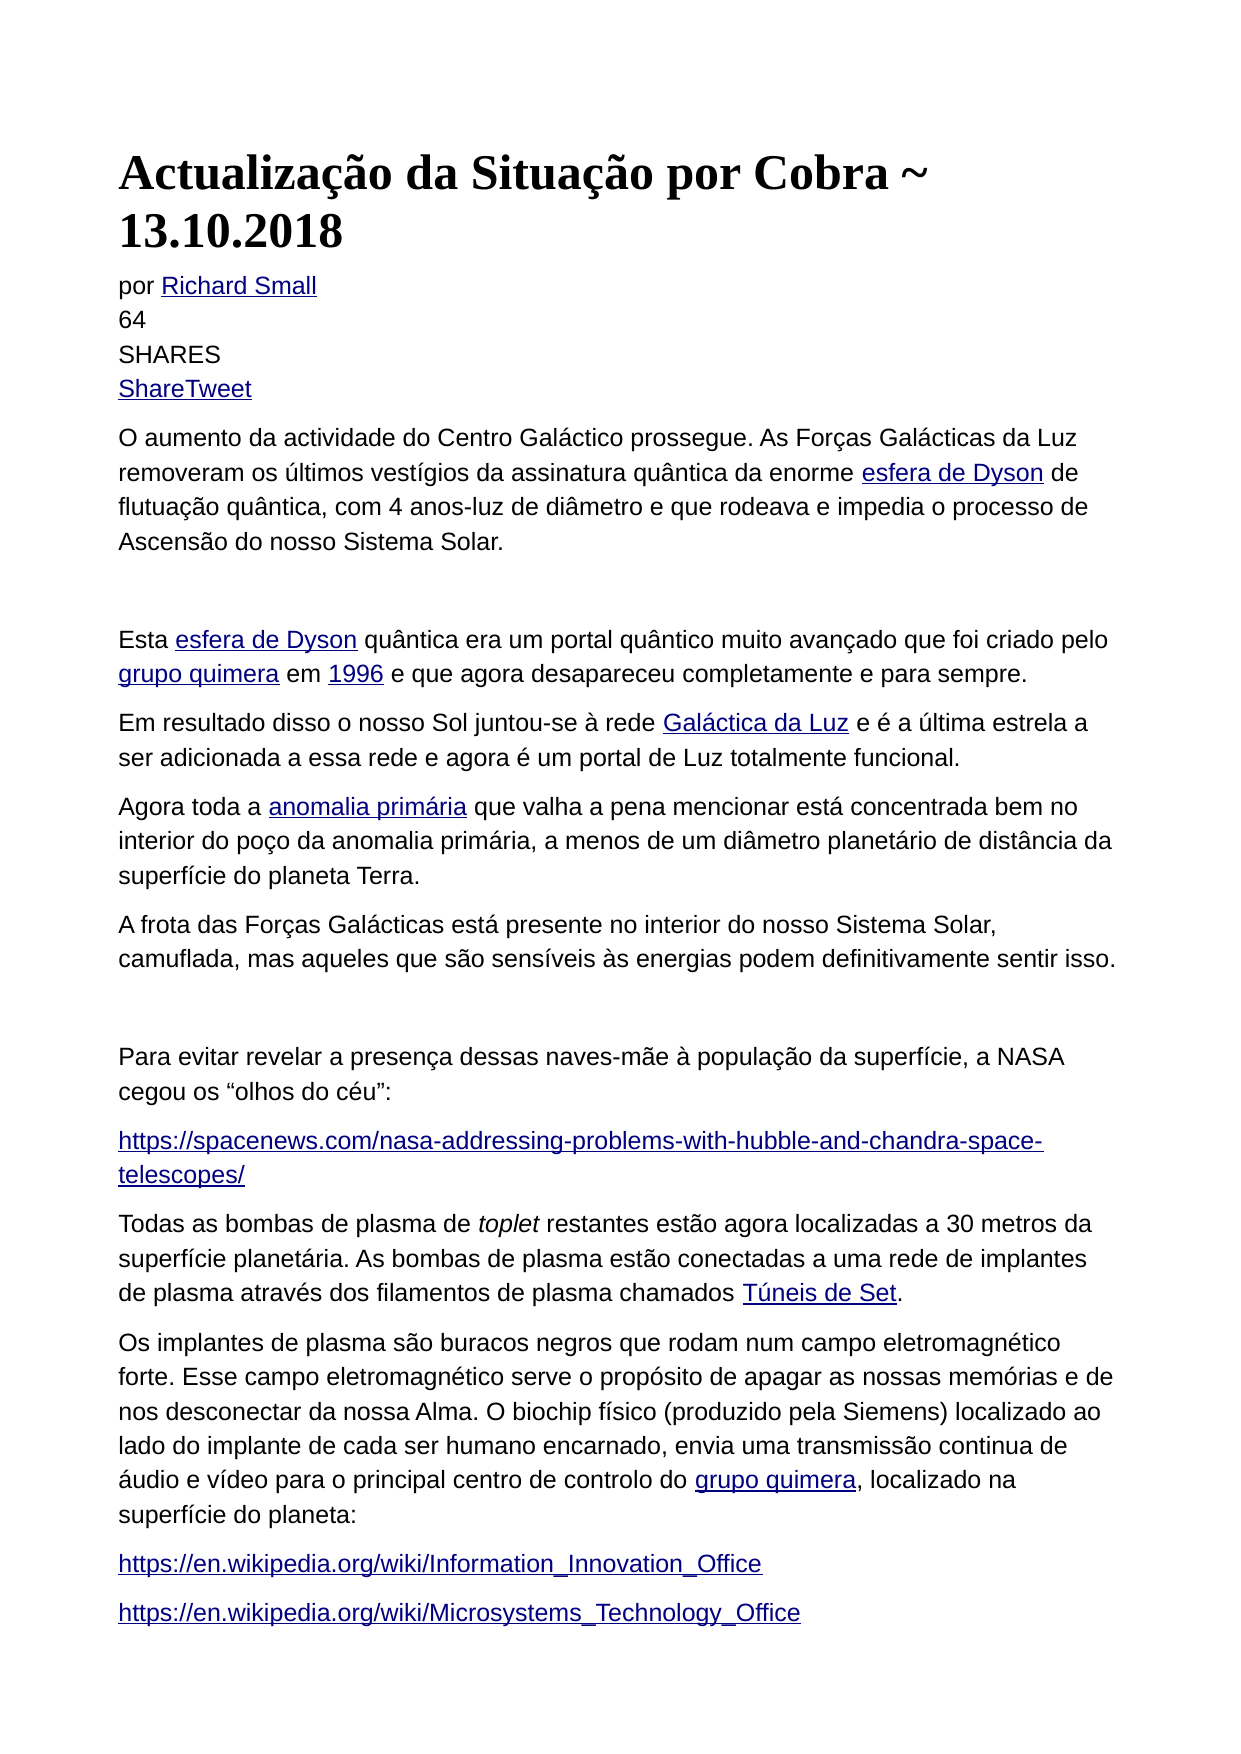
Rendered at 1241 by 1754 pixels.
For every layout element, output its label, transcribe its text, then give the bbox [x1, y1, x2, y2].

text Agora toda a anomalia primária que valha a pena mencionar está concentrada bem no interior do poço da anomalia primária, a menos de um diâmetro planetário de distância da superfície do planeta Terra. [118, 792, 1122, 889]
text por Richard Small [118, 271, 1122, 299]
text 64 [118, 305, 1122, 334]
subtitle Actualização da Situação por Cobra ~ 13.10.2018 [118, 143, 1122, 258]
text SHARES [118, 339, 1122, 368]
text https://en.wikipedia.org/wiki/Information_Innovation_Office [118, 1549, 1122, 1578]
text Todas as bombas de plasma de toplet restantes estão agora localizadas a 30 metros da superfície planetária. As bombas de plasma estão conectadas a uma rede de implantes de plasma através dos filamentos de plasma chamados Túneis de Set. [118, 1209, 1122, 1307]
text Os implantes de plasma são buracos negros que rodam num campo eletromagnético forte. Esse campo eletromagnético serve o propósito de apagar as nossas memórias e de nos desconectar da nossa Alma. O biochip físico (produzido pela Siemens) localizado ao lado do implante de cada ser humano encarnado, envia uma transmissão continua de áudio e vídeo para o principal centro de controlo do grupo quimera, localizado na superfície do planeta: [118, 1327, 1122, 1529]
text Para evitar revelar a presença dessas naves-mãe à população da superfície, a NASA cegou os “olhos do céu”: [118, 1042, 1122, 1106]
text https://en.wikipedia.org/wiki/Microsystems_Technology_Office [118, 1598, 1122, 1627]
text https://spacenews.com/nasa-addressing-problems-with-hubble-and-chandra-space-telescopes/ [118, 1126, 1122, 1189]
text Esta esfera de Dyson quântica era um portal quântico muito avançado que foi criado pelo grupo quimera em 1996 e que agora desapareceu completamente e para sempre. [118, 625, 1122, 688]
text ShareTweet [118, 374, 1122, 403]
text A frota das Forças Galácticas está presente no interior do nosso Sistema Solar, camuflada, mas aqueles que são sensíveis às energias podem definitivamente sentir isso. [118, 910, 1122, 973]
text O aumento da actividade do Centro Galáctico prossegue. As Forças Galácticas da Luz removeram os últimos vestígios da assinatura quântica da enorme esfera de Dyson de flutuação quântica, com 4 anos-luz de diâmetro e que rodeava e impedia o processo de Ascensão do nosso Sistema Solar. [118, 423, 1122, 555]
text Em resultado disso o nosso Sol juntou-se à rede Galáctica da Luz e é a última estrela a ser adicionada a essa rede e agora é um portal de Luz totalmente funcional. [118, 708, 1122, 771]
